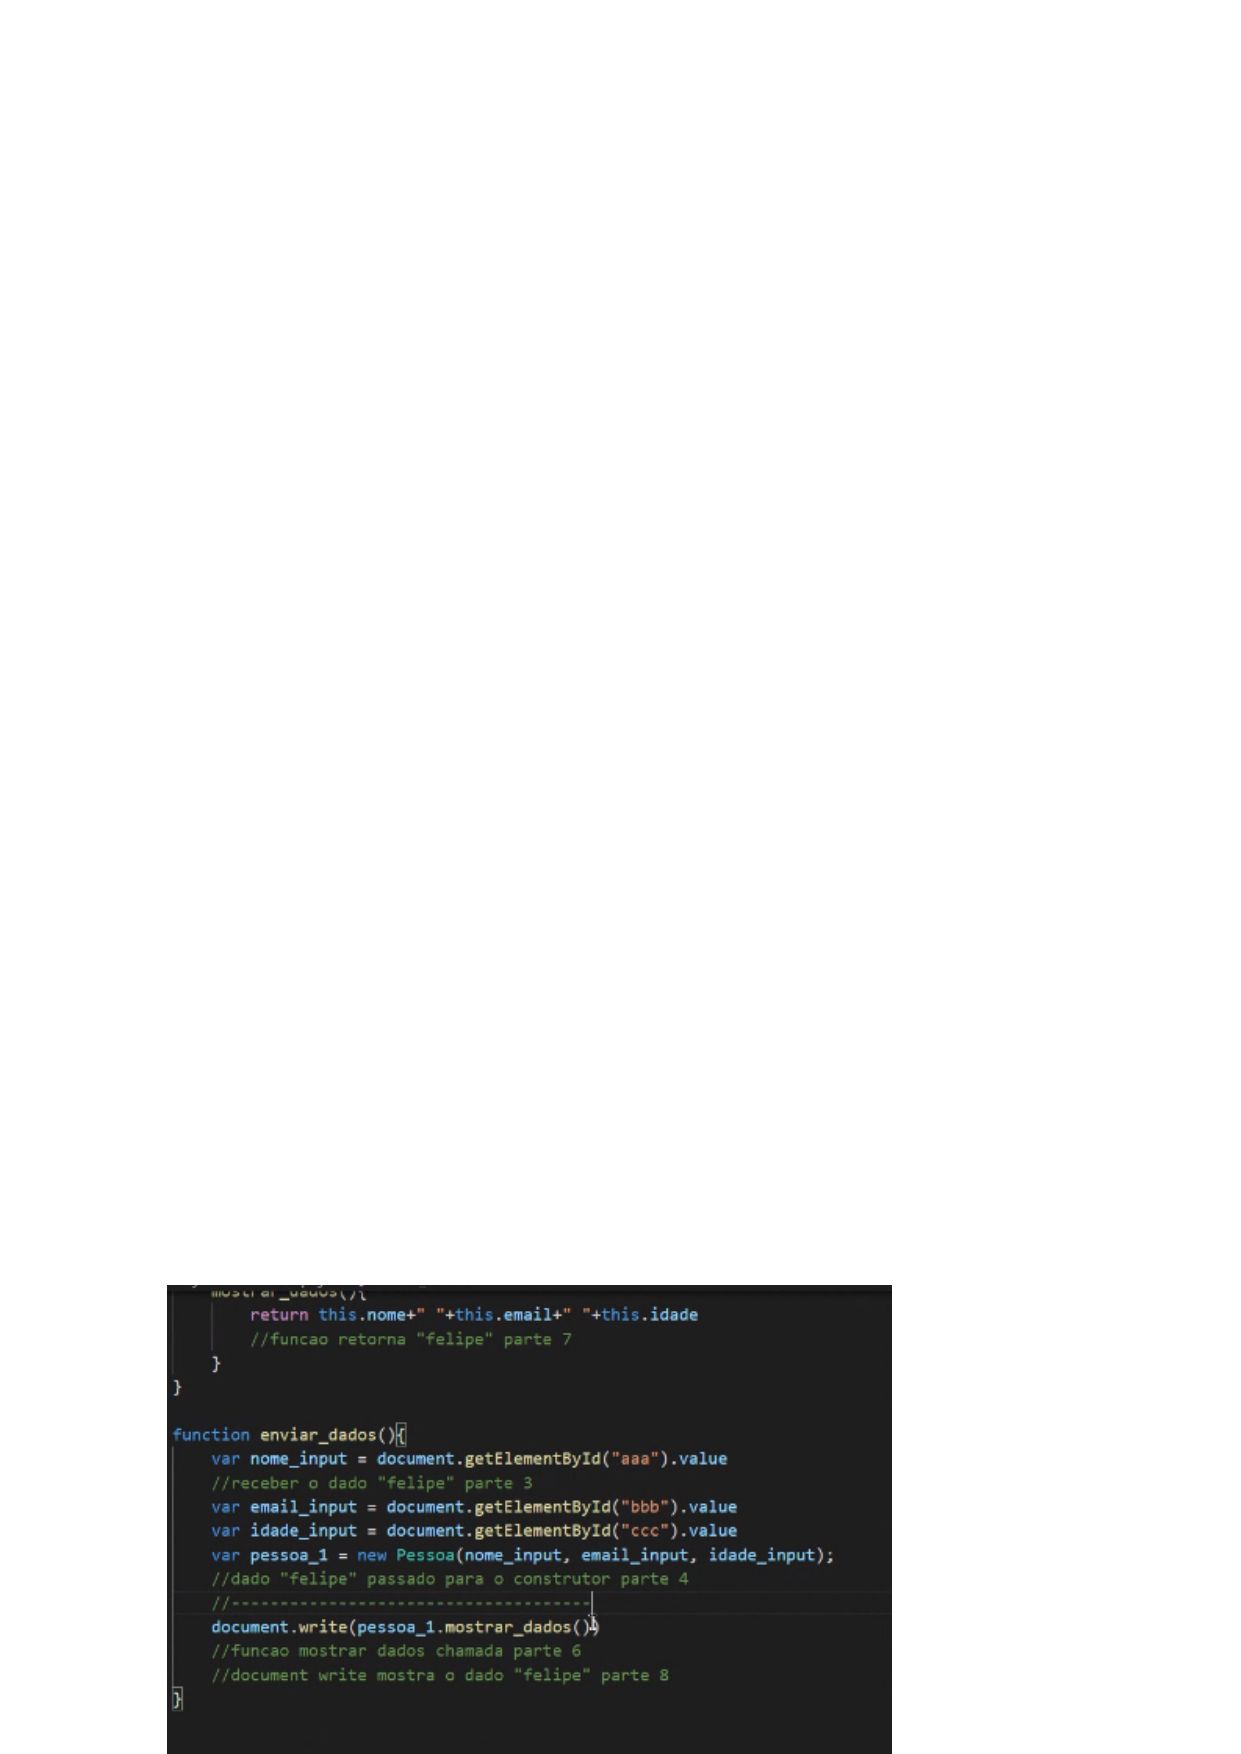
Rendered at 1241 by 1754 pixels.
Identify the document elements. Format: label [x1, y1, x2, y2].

picture [167, 1285, 892, 1754]
